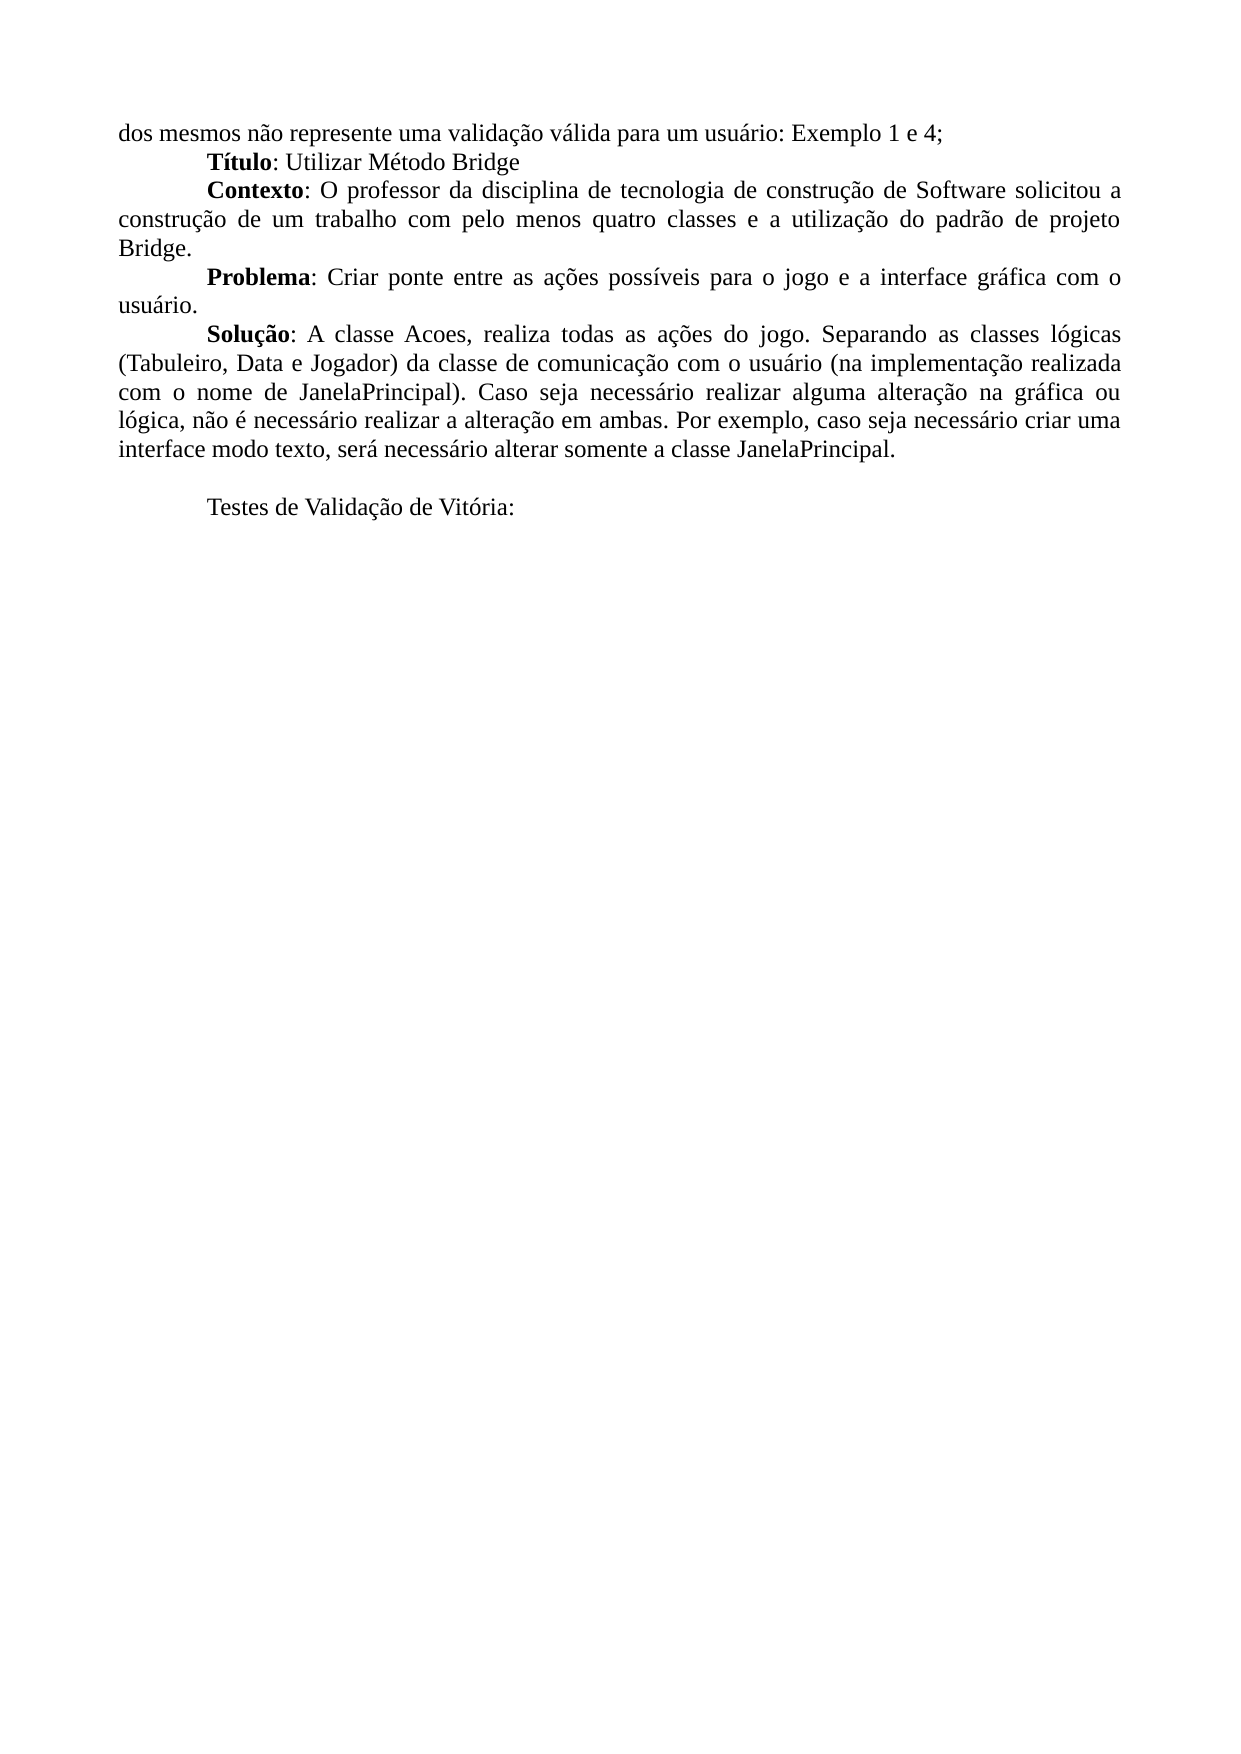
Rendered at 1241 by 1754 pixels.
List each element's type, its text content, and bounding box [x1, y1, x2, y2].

text Problema: Criar ponte entre as ações possíveis para o jogo e a interface gráfica com o usuário. [118, 262, 1122, 319]
text Testes de Validação de Vitória: [118, 492, 1122, 521]
text Título: Utilizar Método Bridge [118, 147, 1122, 176]
text Contexto: O professor da disciplina de tecnologia de construção de Software solicitou a construção de um trabalho com pelo menos quatro classes e a utilização do padrão de projeto Bridge. [118, 176, 1122, 262]
text Solução: A classe Acoes, realiza todas as ações do jogo. Separando as classes lógicas (Tabuleiro, Data e Jogador) da classe de comunicação com o usuário (na implementação realizada com o nome de JanelaPrincipal). Caso seja necessário realizar alguma alteração na gráfica ou lógica, não é necessário realizar a alteração em ambas. Por exemplo, caso seja necessário criar uma interface modo texto, será necessário alterar somente a classe JanelaPrincipal. [118, 319, 1122, 463]
text dos mesmos não represente uma validação válida para um usuário: Exemplo 1 e 4; [118, 118, 1122, 147]
